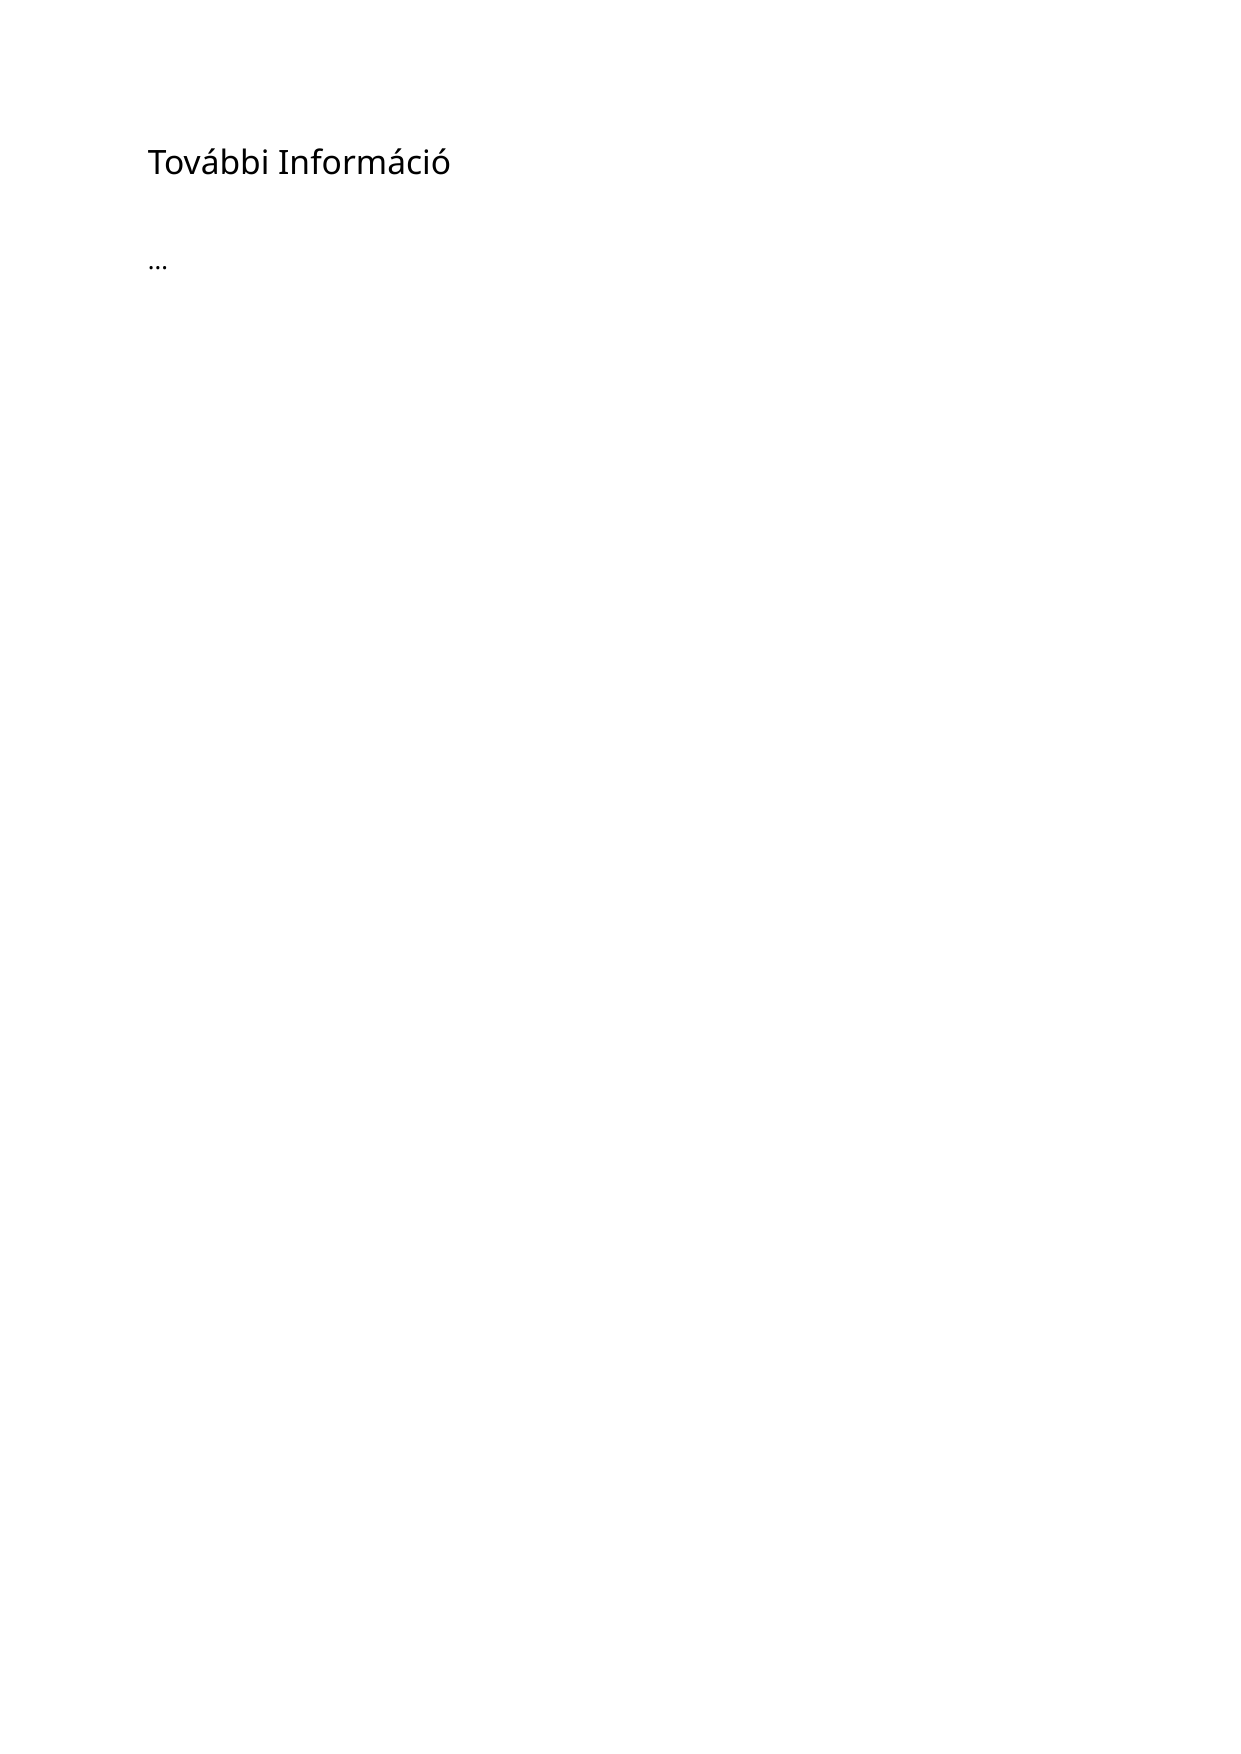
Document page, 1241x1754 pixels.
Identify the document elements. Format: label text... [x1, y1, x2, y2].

subtitle További Információ [148, 139, 1093, 185]
text ... [148, 243, 1093, 277]
